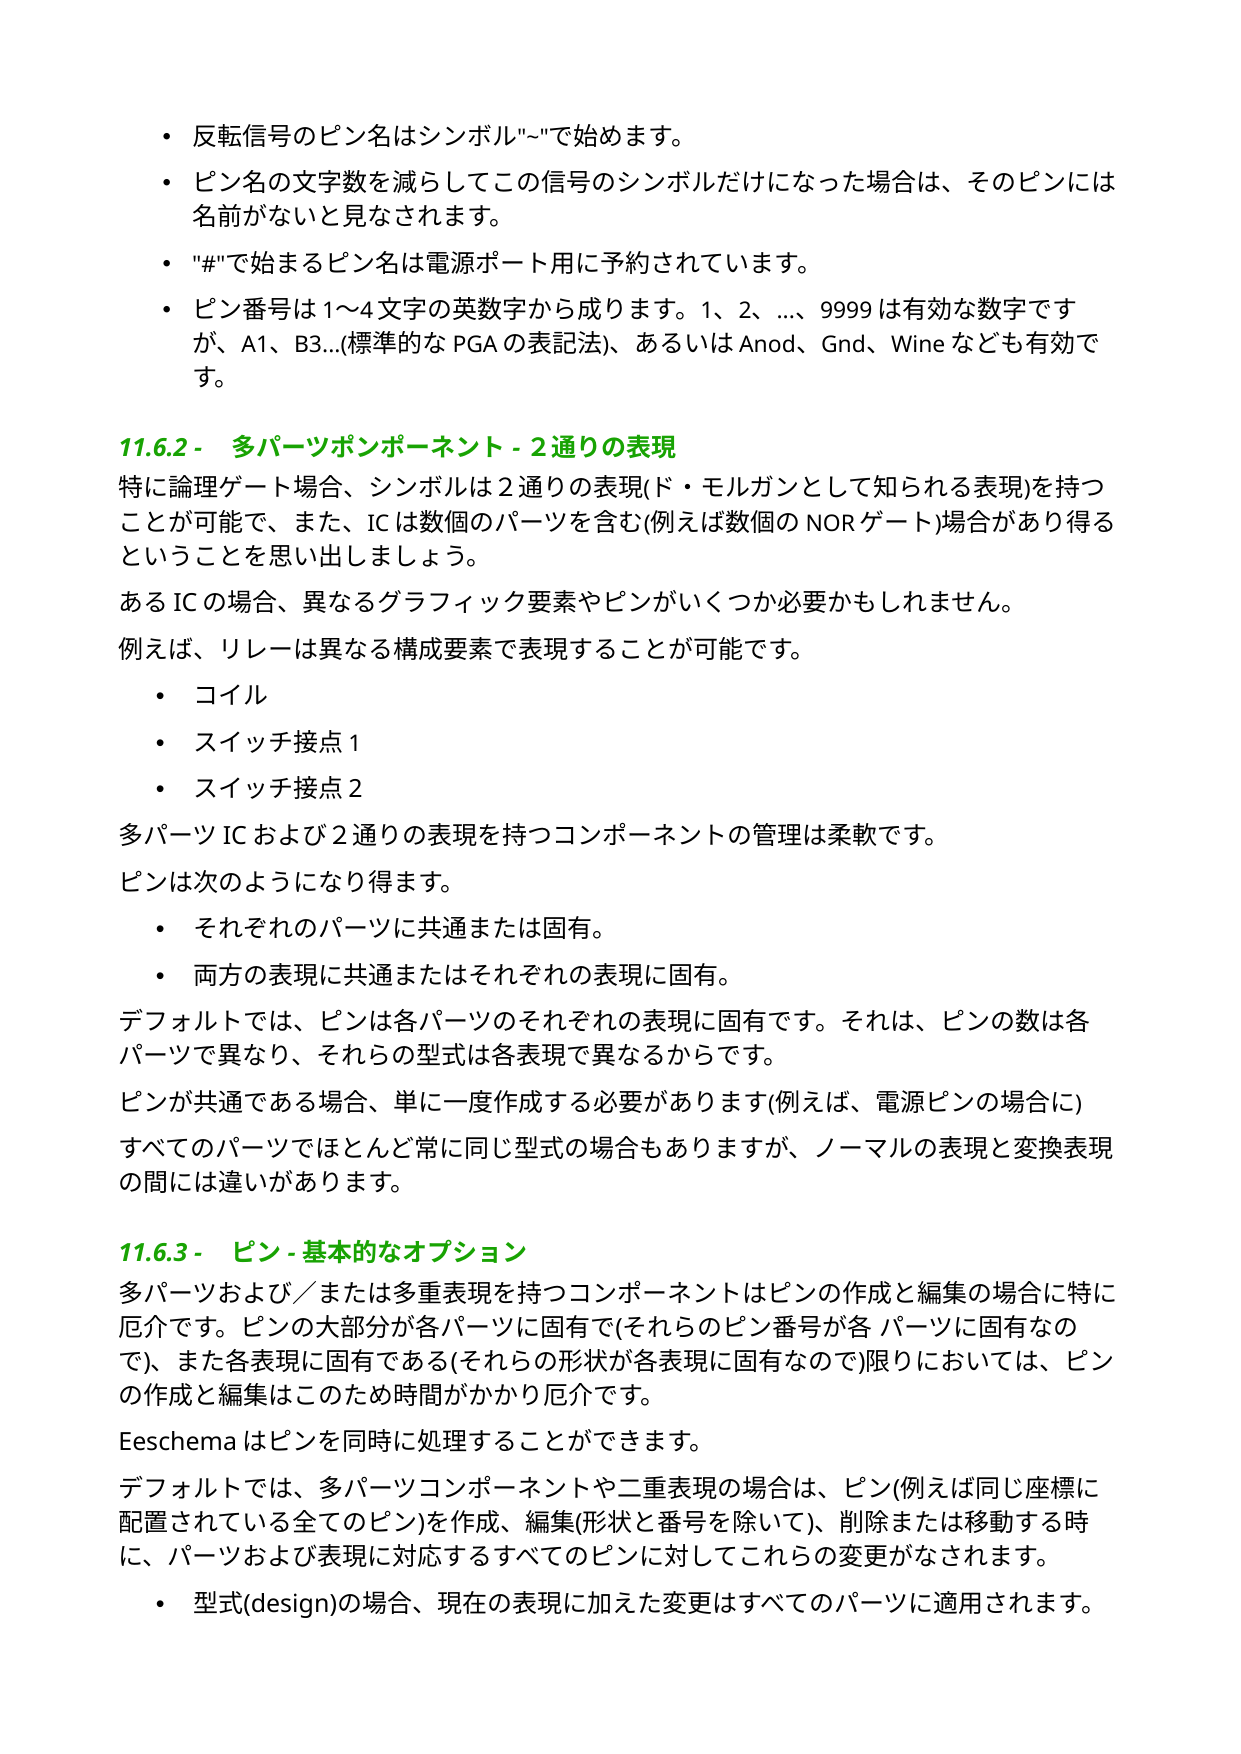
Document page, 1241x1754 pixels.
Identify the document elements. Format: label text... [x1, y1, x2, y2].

list ピン名の文字数を減らしてこの信号のシンボルだけになった場合は、そのピンには名前がないと見なされます。 [162, 165, 1122, 233]
list スイッチ接点2 [156, 771, 1122, 805]
text 多パーツICおよび２通りの表現を持つコンポーネントの管理は柔軟です。 [118, 818, 1122, 852]
list 反転信号のピン名はシンボル"~"で始めます。 [162, 118, 1122, 152]
text あるICの場合、異なるグラフィック要素やピンがいくつか必要かもしれません。 [118, 585, 1122, 619]
list 両方の表現に共通またはそれぞれの表現に固有。 [156, 957, 1122, 991]
subtitle 多パーツポンポーネント - ２通りの表現 [118, 429, 1122, 464]
text ピンが共通である場合、単に一度作成する必要があります(例えば、電源ピンの場合に) [118, 1084, 1122, 1118]
text デフォルトでは、多パーツコンポーネントや二重表現の場合は、ピン(例えば同じ座標に配置されている全てのピン)を作成、編集(形状と番号を除いて)、削除または移動する時に、パーツおよび表現に対応するすべてのピンに対してこれらの変更がなされます。 [118, 1471, 1122, 1573]
text すべてのパーツでほとんど常に同じ型式の場合もありますが、ノーマルの表現と変換表現の間には違いがあります。 [118, 1131, 1122, 1199]
text ピンは次のようになり得ます。 [118, 864, 1122, 898]
subtitle ピン - 基本的なオプション [118, 1235, 1122, 1269]
list それぞれのパーツに共通または固有。 [156, 911, 1122, 945]
text 特に論理ゲート場合、シンボルは２通りの表現(ド・モルガンとして知られる表現)を持つことが可能で、また、ICは数個のパーツを含む(例えば数個のNORゲート)場合があり得るということを思い出しましょう。 [118, 470, 1122, 572]
list コイル [156, 678, 1122, 712]
text 多パーツおよび／または多重表現を持つコンポーネントはピンの作成と編集の場合に特に厄介です。ピンの大部分が各パーツに固有で(それらのピン番号が各 パーツに固有なので)、また各表現に固有である(それらの形状が各表現に固有なので)限りにおいては、ピンの作成と編集はこのため時間がかかり厄介です。 [118, 1275, 1122, 1411]
list ピン番号は1～4文字の英数字から成ります。1、2、...、9999は有効な数字ですが、A1、B3...(標準的なPGAの表記法)、あるいはAnod、Gnd、Wineなども有効です。 [162, 292, 1122, 394]
text Eeschemaはピンを同時に処理することができます。 [118, 1424, 1122, 1458]
list "#"で始まるピン名は電源ポート用に予約されています。 [162, 245, 1122, 279]
list スイッチ接点1 [156, 724, 1122, 758]
text 例えば、リレーは異なる構成要素で表現することが可能です。 [118, 631, 1122, 665]
text デフォルトでは、ピンは各パーツのそれぞれの表現に固有です。それは、ピンの数は各パーツで異なり、それらの型式は各表現で異なるからです。 [118, 1004, 1122, 1072]
list 型式(design)の場合、現在の表現に加えた変更はすべてのパーツに適用されます。 [156, 1585, 1122, 1619]
